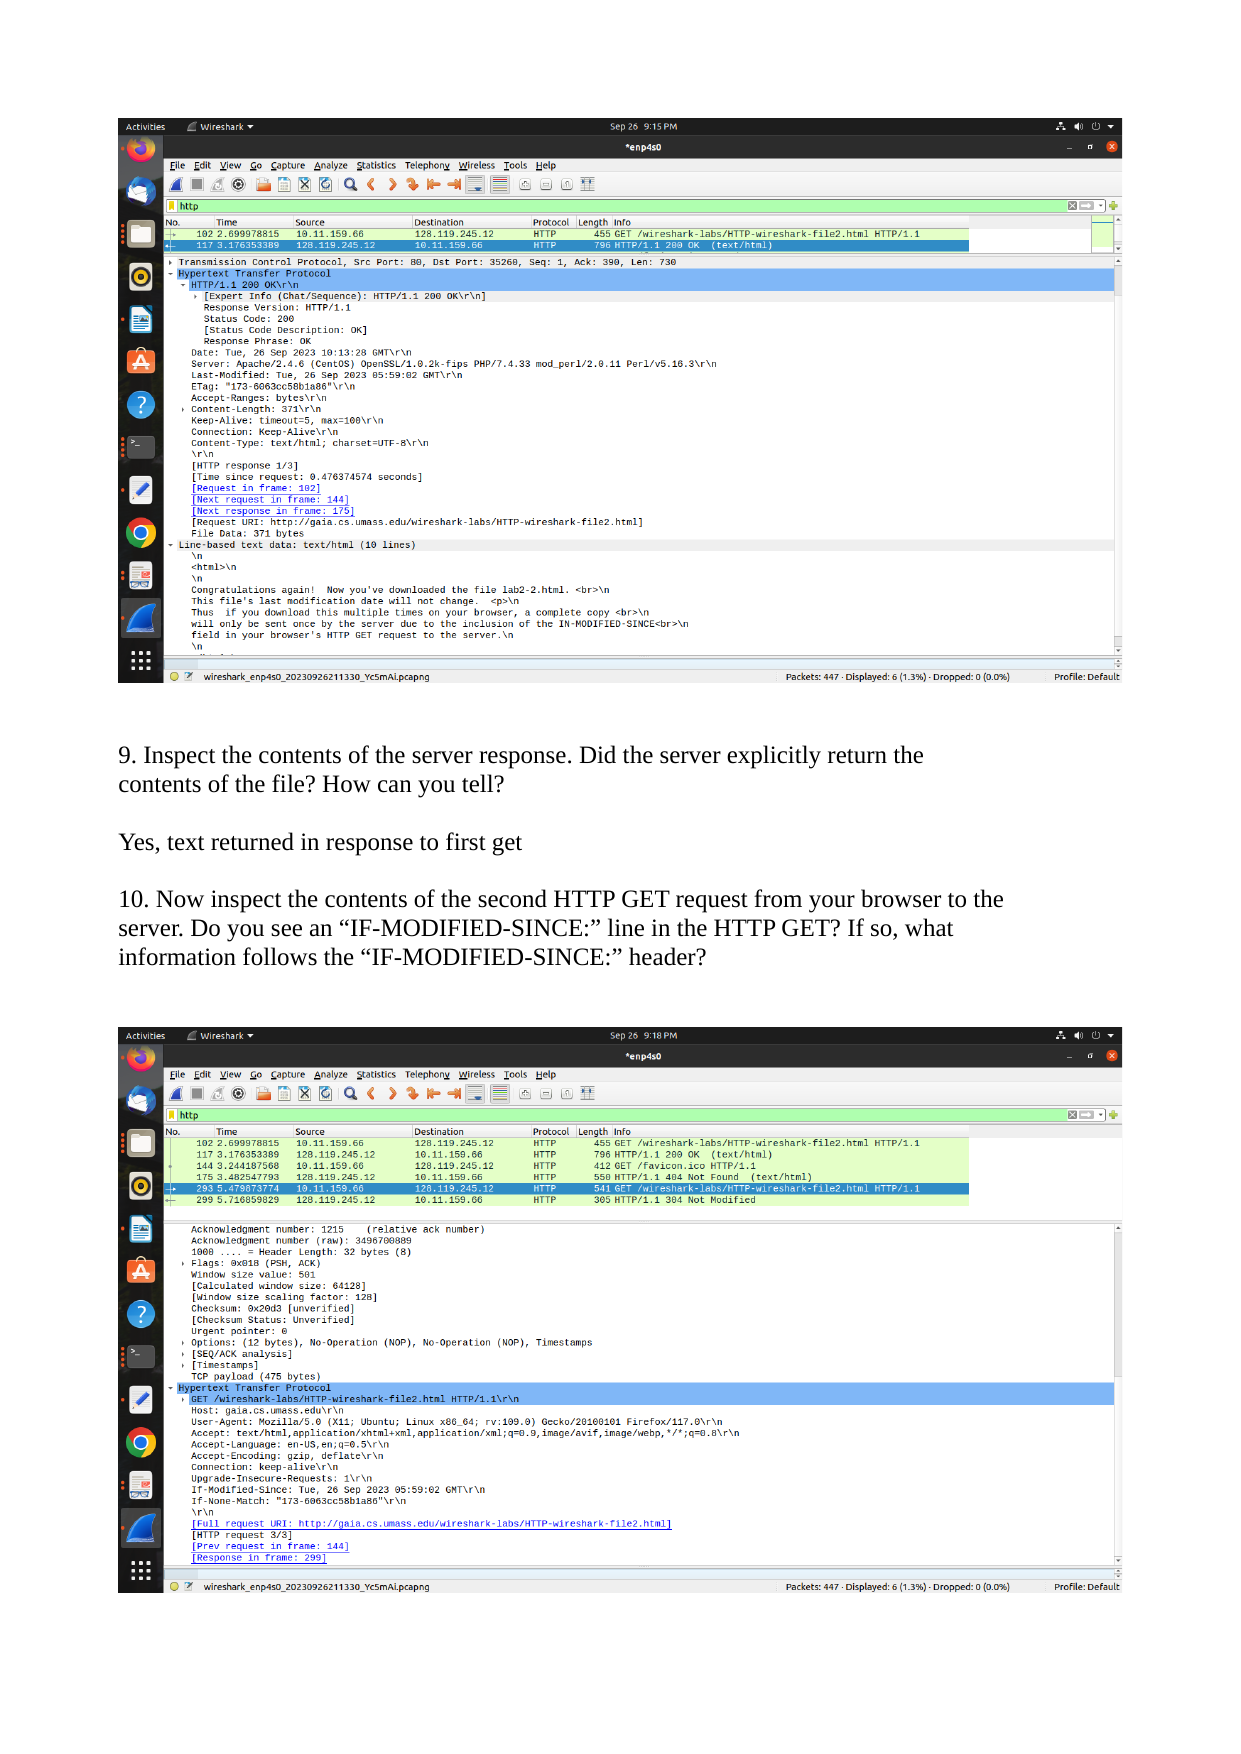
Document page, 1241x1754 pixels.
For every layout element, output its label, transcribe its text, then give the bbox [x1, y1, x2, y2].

text 10. Now inspect the contents of the second HTTP GET request from your browser to the [118, 884, 1122, 913]
text Yes, text returned in response to first get [118, 827, 1122, 855]
picture [118, 118, 1123, 683]
text 9. Inspect the contents of the server response. Did the server explicitly return the [118, 740, 1122, 769]
text server. Do you see an “IF-MODIFIED-SINCE:” line in the HTTP GET? If so, what [118, 913, 1122, 942]
text contents of the file? How can you tell? [118, 769, 1122, 798]
text information follows the “IF-MODIFIED-SINCE:” header? [118, 942, 1122, 970]
picture [118, 1027, 1123, 1593]
